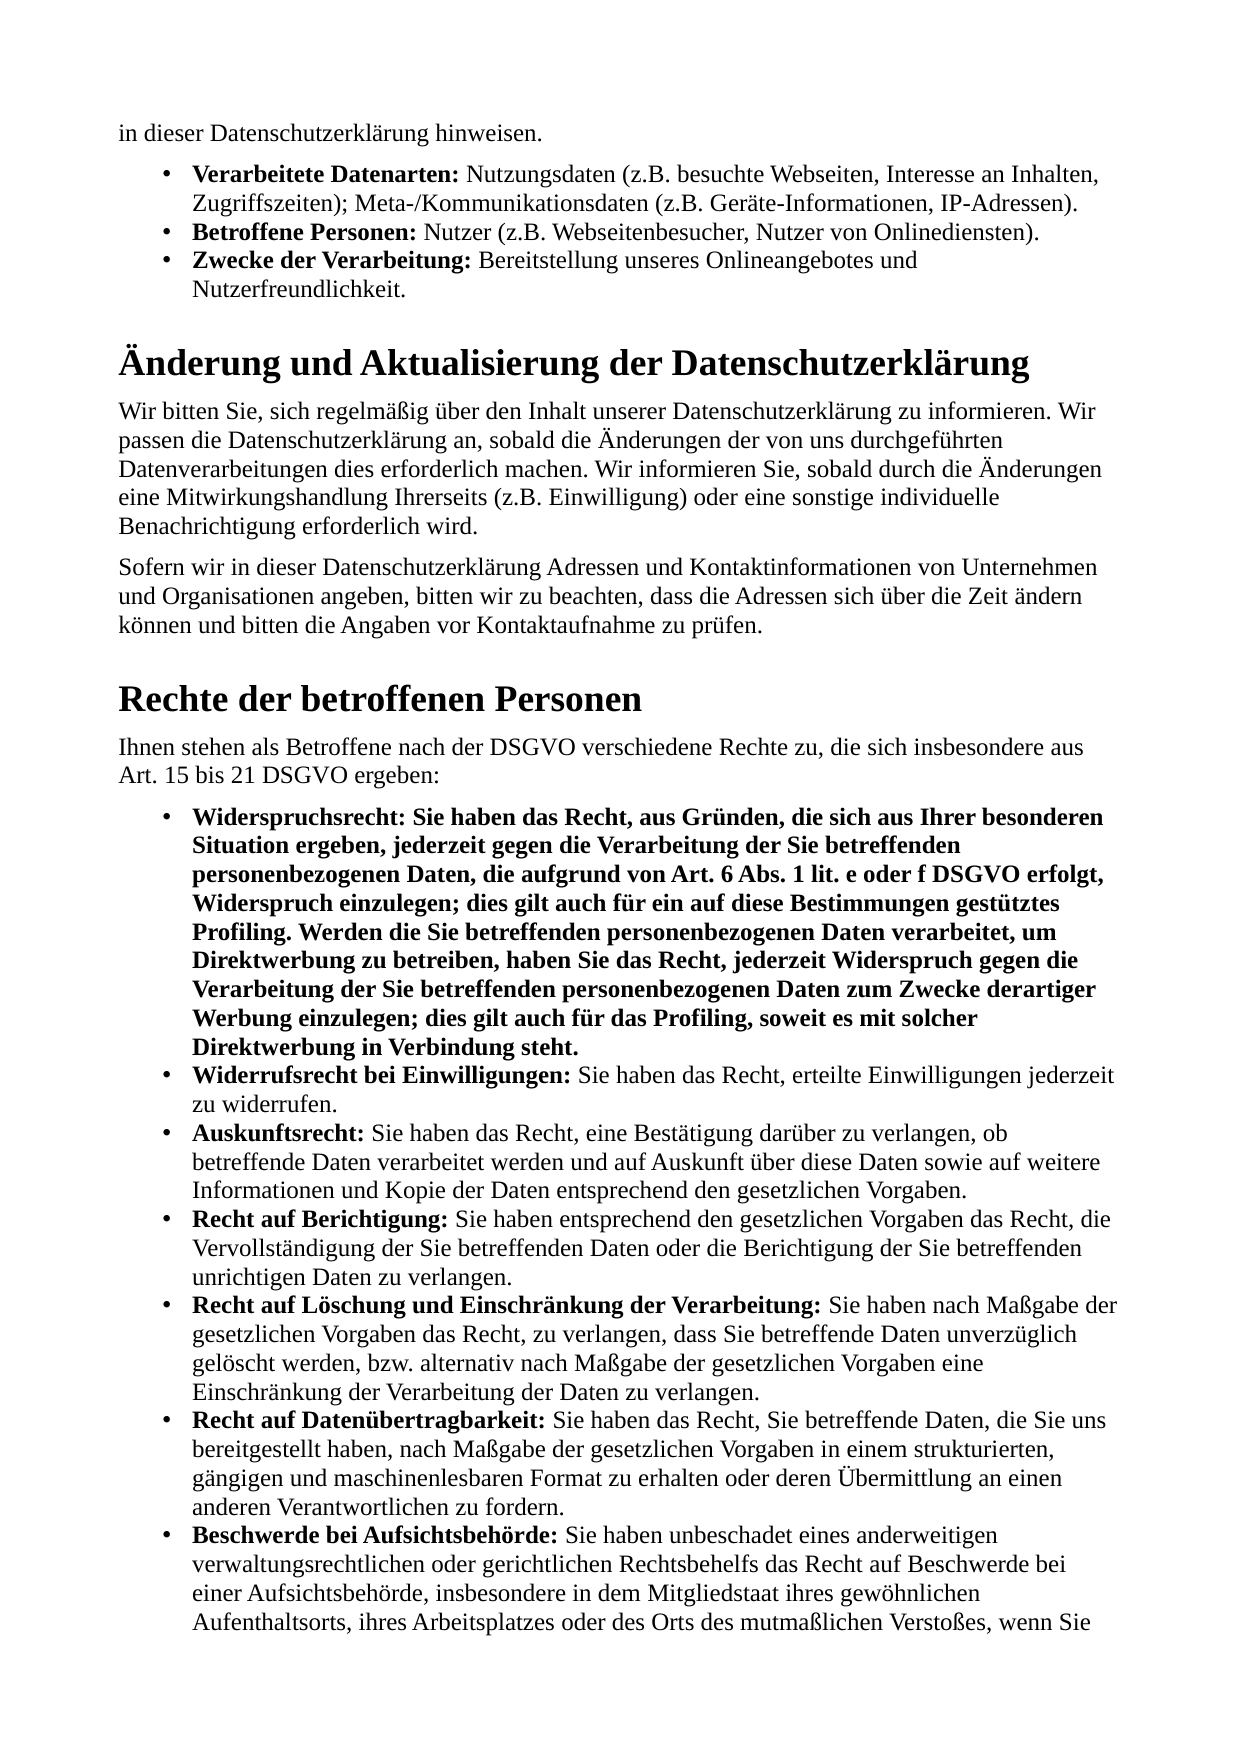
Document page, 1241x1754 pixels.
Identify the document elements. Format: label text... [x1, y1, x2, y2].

list Recht auf Löschung und Einschränkung der Verarbeitung: Sie haben nach Maßgabe der gesetzlichen Vorgaben das Recht, zu verlangen, dass Sie betreffende Daten unverzüglich gelöscht werden, bzw. alternativ nach Maßgabe der gesetzlichen Vorgaben eine Einschränkung der Verarbeitung der Daten zu verlangen. [162, 1291, 1122, 1406]
list Recht auf Berichtigung: Sie haben entsprechend den gesetzlichen Vorgaben das Recht, die Vervollständigung der Sie betreffenden Daten oder die Berichtigung der Sie betreffenden unrichtigen Daten zu verlangen. [162, 1204, 1122, 1291]
list Auskunftsrecht: Sie haben das Recht, eine Bestätigung darüber zu verlangen, ob betreffende Daten verarbeitet werden und auf Auskunft über diese Daten sowie auf weitere Informationen und Kopie der Daten entsprechend den gesetzlichen Vorgaben. [162, 1118, 1122, 1204]
list Widerspruchsrecht: Sie haben das Recht, aus Gründen, die sich aus Ihrer besonderen Situation ergeben, jederzeit gegen die Verarbeitung der Sie betreffenden personenbezogenen Daten, die aufgrund von Art. 6 Abs. 1 lit. e oder f DSGVO erfolgt, Widerspruch einzulegen; dies gilt auch für ein auf diese Bestimmungen gestütztes Profiling. Werden die Sie betreffenden personenbezogenen Daten verarbeitet, um Direktwerbung zu betreiben, haben Sie das Recht, jederzeit Widerspruch gegen die Verarbeitung der Sie betreffenden personenbezogenen Daten zum Zwecke derartiger Werbung einzulegen; dies gilt auch für das Profiling, soweit es mit solcher Direktwerbung in Verbindung steht. [162, 802, 1122, 1061]
list Recht auf Datenübertragbarkeit: Sie haben das Recht, Sie betreffende Daten, die Sie uns bereitgestellt haben, nach Maßgabe der gesetzlichen Vorgaben in einem strukturierten, gängigen und maschinenlesbaren Format zu erhalten oder deren Übermittlung an einen anderen Verantwortlichen zu fordern. [162, 1406, 1122, 1521]
text Sofern wir in dieser Datenschutzerklärung Adressen und Kontaktinformationen von Unternehmen und Organisationen angeben, bitten wir zu beachten, dass die Adressen sich über die Zeit ändern können und bitten die Angaben vor Kontaktaufnahme zu prüfen. [118, 552, 1122, 639]
list Beschwerde bei Aufsichtsbehörde: Sie haben unbeschadet eines anderweitigen verwaltungsrechtlichen oder gerichtlichen Rechtsbehelfs das Recht auf Beschwerde bei einer Aufsichtsbehörde, insbesondere in dem Mitgliedstaat ihres gewöhnlichen Aufenthaltsorts, ihres Arbeitsplatzes oder des Orts des mutmaßlichen Verstoßes, wenn Sie [162, 1521, 1122, 1636]
text Wir bitten Sie, sich regelmäßig über den Inhalt unserer Datenschutzerklärung zu informieren. Wir passen die Datenschutzerklärung an, sobald die Änderungen der von uns durchgeführten Datenverarbeitungen dies erforderlich machen. Wir informieren Sie, sobald durch die Änderungen eine Mitwirkungshandlung Ihrerseits (z.B. Einwilligung) oder eine sonstige individuelle Benachrichtigung erforderlich wird. [118, 396, 1122, 540]
list Betroffene Personen: Nutzer (z.B. Webseitenbesucher, Nutzer von Onlinediensten). [162, 217, 1122, 246]
list Widerrufsrecht bei Einwilligungen: Sie haben das Recht, erteilte Einwilligungen jederzeit zu widerrufen. [162, 1061, 1122, 1118]
subtitle Rechte der betroffenen Personen [118, 676, 1122, 719]
text in dieser Datenschutzerklärung hinweisen. [118, 118, 1122, 147]
list Verarbeitete Datenarten: Nutzungsdaten (z.B. besuchte Webseiten, Interesse an Inhalten, Zugriffszeiten); Meta-/Kommunikationsdaten (z.B. Geräte-Informationen, IP-Adressen). [162, 159, 1122, 217]
list Zwecke der Verarbeitung: Bereitstellung unseres Onlineangebotes und Nutzerfreundlichkeit. [162, 246, 1122, 303]
text Ihnen stehen als Betroffene nach der DSGVO verschiedene Rechte zu, die sich insbesondere aus Art. 15 bis 21 DSGVO ergeben: [118, 732, 1122, 789]
subtitle Änderung und Aktualisierung der Datenschutzerklärung [118, 341, 1122, 384]
